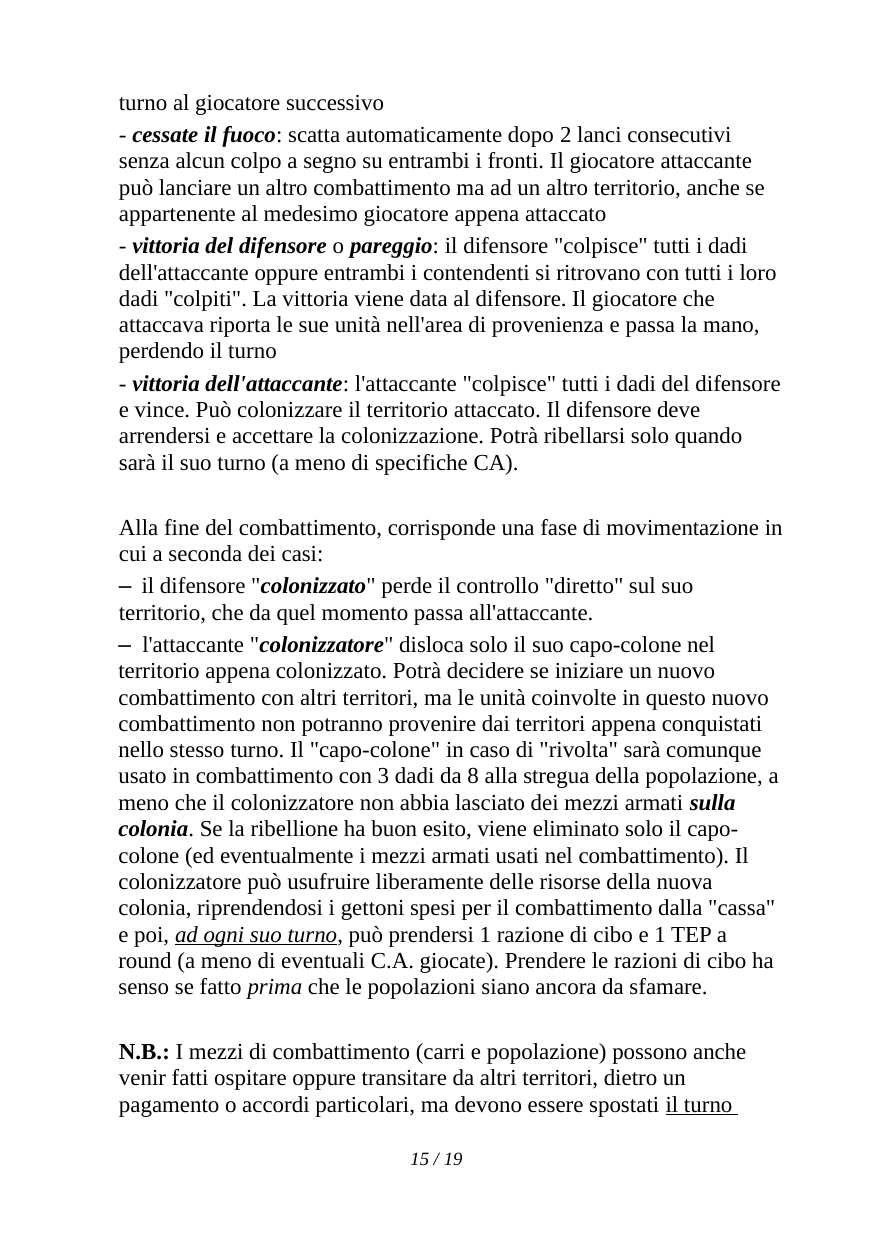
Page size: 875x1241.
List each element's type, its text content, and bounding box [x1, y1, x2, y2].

text Alla fine del combattimento, corrisponde una fase di movimentazione in cui a seconda dei casi: [119, 513, 786, 566]
text - vittoria dell'attaccante: l'attaccante "colpisce" tutti i dadi del difensore e vince. Può colonizzare il territorio attaccato. Il difensore deve arrendersi e accettare la colonizzazione. Potrà ribellarsi solo quando sarà il suo turno (a meno di specifiche CA). [119, 370, 786, 475]
text N.B.: I mezzi di combattimento (carri e popolazione) possono anche venir fatti ospitare oppure transitare da altri territori, dietro un pagamento o accordi particolari, ma devono essere spostati il turno [119, 1038, 786, 1117]
text - cessate il fuoco: scatta automaticamente dopo 2 lanci consecutivi senza alcun colpo a segno su entrambi i fronti. Il giocatore attaccante può lanciare un altro combattimento ma ad un altro territorio, anche se appartenente al medesimo giocatore appena attaccato [119, 121, 786, 226]
list l'attaccante "colonizzatore" disloca solo il suo capo-colone nel territorio appena colonizzato. Potrà decidere se iniziare un nuovo combattimento con altri territori, ma le unità coinvolte in questo nuovo combattimento non potranno provenire dai territori appena conquistati nello stesso turno. Il "capo-colone" in caso di "rivolta" sarà comunque usato in combattimento con 3 dadi da 8 alla stregua della popolazione, a meno che il colonizzatore non abbia lasciato dei mezzi armati sulla colonia. Se la ribellione ha buon esito, viene eliminato solo il capo-colone (ed eventualmente i mezzi armati usati nel combattimento). Il colonizzatore può usufruire liberamente delle risorse della nuova colonia, riprendendosi i gettoni spesi per il combattimento dalla "cassa" e poi, ad ogni suo turno, può prendersi 1 razione di cibo e 1 TEP a round (a meno di eventuali C.A. giocate). Prendere le razioni di cibo ha senso se fatto prima che le popolazioni siano ancora da sfamare. [118, 631, 786, 1000]
text turno al giocatore successivo [119, 88, 786, 115]
text - vittoria del difensore o pareggio: il difensore "colpisce" tutti i dadi dell'attaccante oppure entrambi i contendenti si ritrovano con tutti i loro dadi "colpiti". La vittoria viene data al difensore. Il giocatore che attaccava riporta le sue unità nell'area di provenienza e passa la mano, perdendo il turno [119, 232, 786, 364]
list il difensore "colonizzato" perde il controllo "diretto" sul suo territorio, che da quel momento passa all'attaccante. [119, 572, 786, 625]
